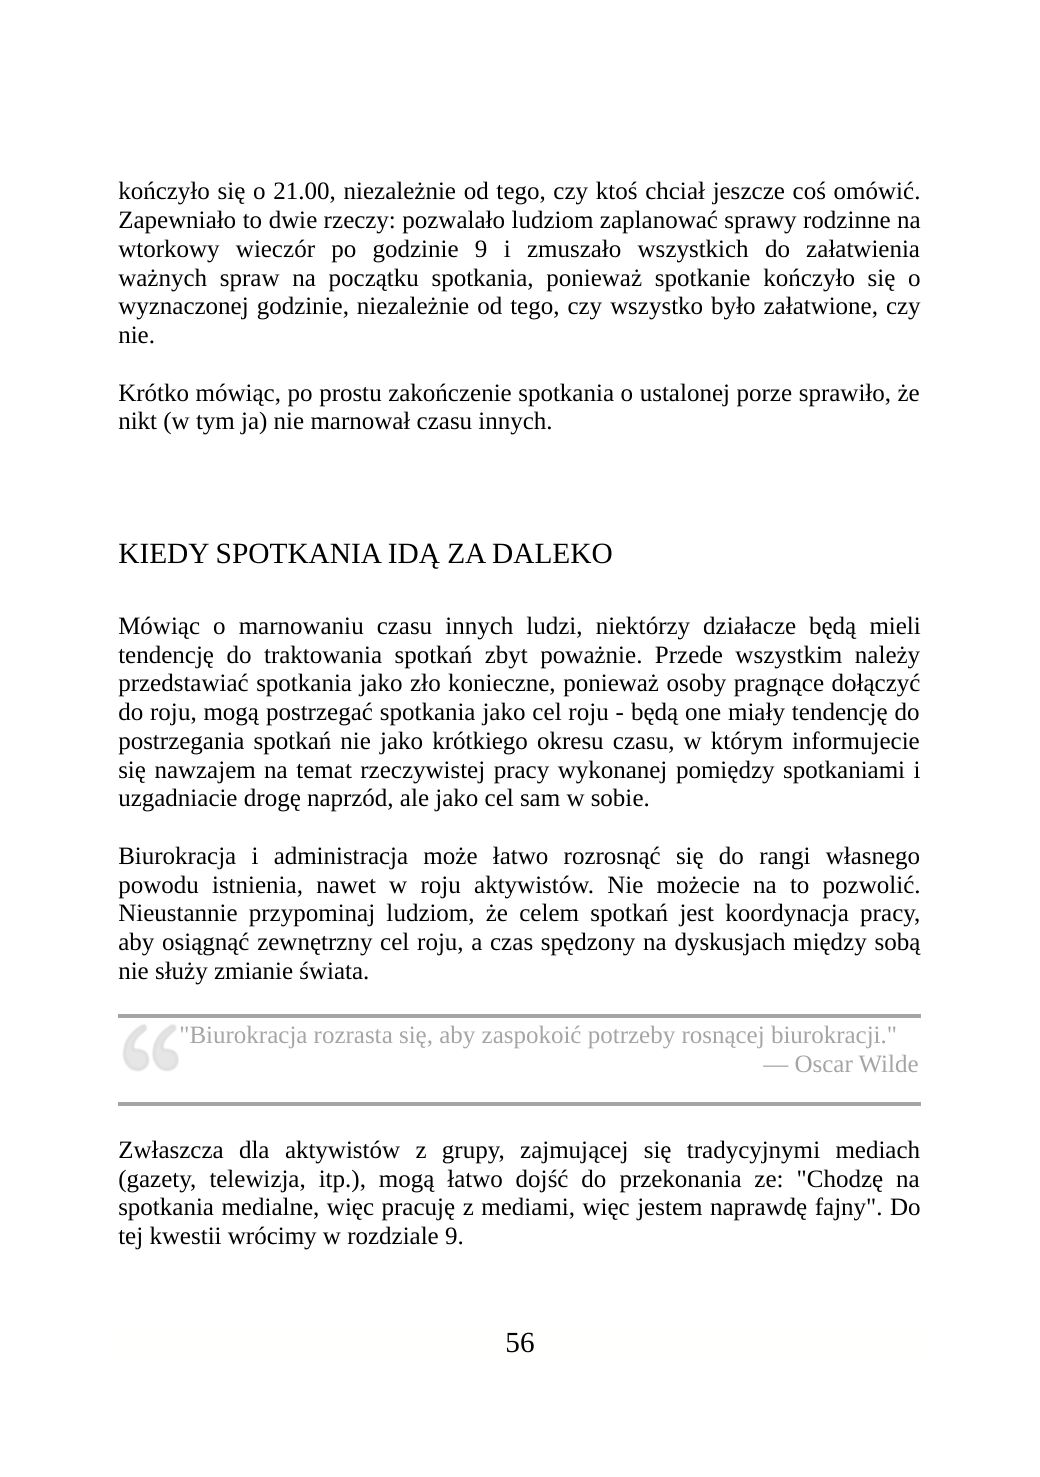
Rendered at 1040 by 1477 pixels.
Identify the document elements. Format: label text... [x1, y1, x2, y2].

picture [121, 1020, 179, 1072]
table_header "Biurokracja rozrasta się, aby zaspokoić potrzeby rosnącej biurokracji." — Oscar Wilde [118, 1018, 921, 1102]
text Biurokracja i administracja może łatwo rozrosnąć się do rangi własnego powodu istnienia, nawet w roju aktywistów. Nie możecie na to pozwolić. Nieustannie przypominaj ludziom, że celem spotkań jest koordynacja pracy, aby osiągnąć zewnętrzny cel roju, a czas spędzony na dyskusjach między sobą nie służy zmianie świata. [118, 841, 921, 985]
text Zwłaszcza dla aktywistów z grupy, zajmującej się tradycyjnymi mediach (gazety, telewizja, itp.), mogą łatwo dojść do przekonania ze: "Chodzę na spotkania medialne, więc pracuję z mediami, więc jestem naprawdę fajny". Do tej kwestii wrócimy w rozdziale 9. [118, 1135, 921, 1250]
text Krótko mówiąc, po prostu zakończenie spotkania o ustalonej porze sprawiło, że nikt (w tym ja) nie marnował czasu innych. [118, 378, 921, 435]
text Mówiąc o marnowaniu czasu innych ludzi, niektórzy działacze będą mieli tendencję do traktowania spotkań zbyt poważnie. Przede wszystkim należy przedstawiać spotkania jako zło konieczne, ponieważ osoby pragnące dołączyć do roju, mogą postrzegać spotkania jako cel roju - będą one miały tendencję do postrzegania spotkań nie jako krótkiego okresu czasu, w którym informujecie się nawzajem na temat rzeczywistej pracy wykonanej pomiędzy spotkaniami i uzgadniacie drogę naprzód, ale jako cel sam w sobie. [118, 611, 921, 812]
text kończyło się o 21.00, niezależnie od tego, czy ktoś chciał jeszcze coś omówić. Zapewniało to dwie rzeczy: pozwalało ludziom zaplanować sprawy rodzinne na wtorkowy wieczór po godzinie 9 i zmuszało wszystkich do załatwienia ważnych spraw na początku spotkania, ponieważ spotkanie kończyło się o wyznaczonej godzinie, niezależnie od tego, czy wszystko było załatwione, czy nie. [118, 176, 921, 349]
subtitle KIEDY SPOTKANIA IDĄ ZA DALEKO [118, 536, 921, 570]
